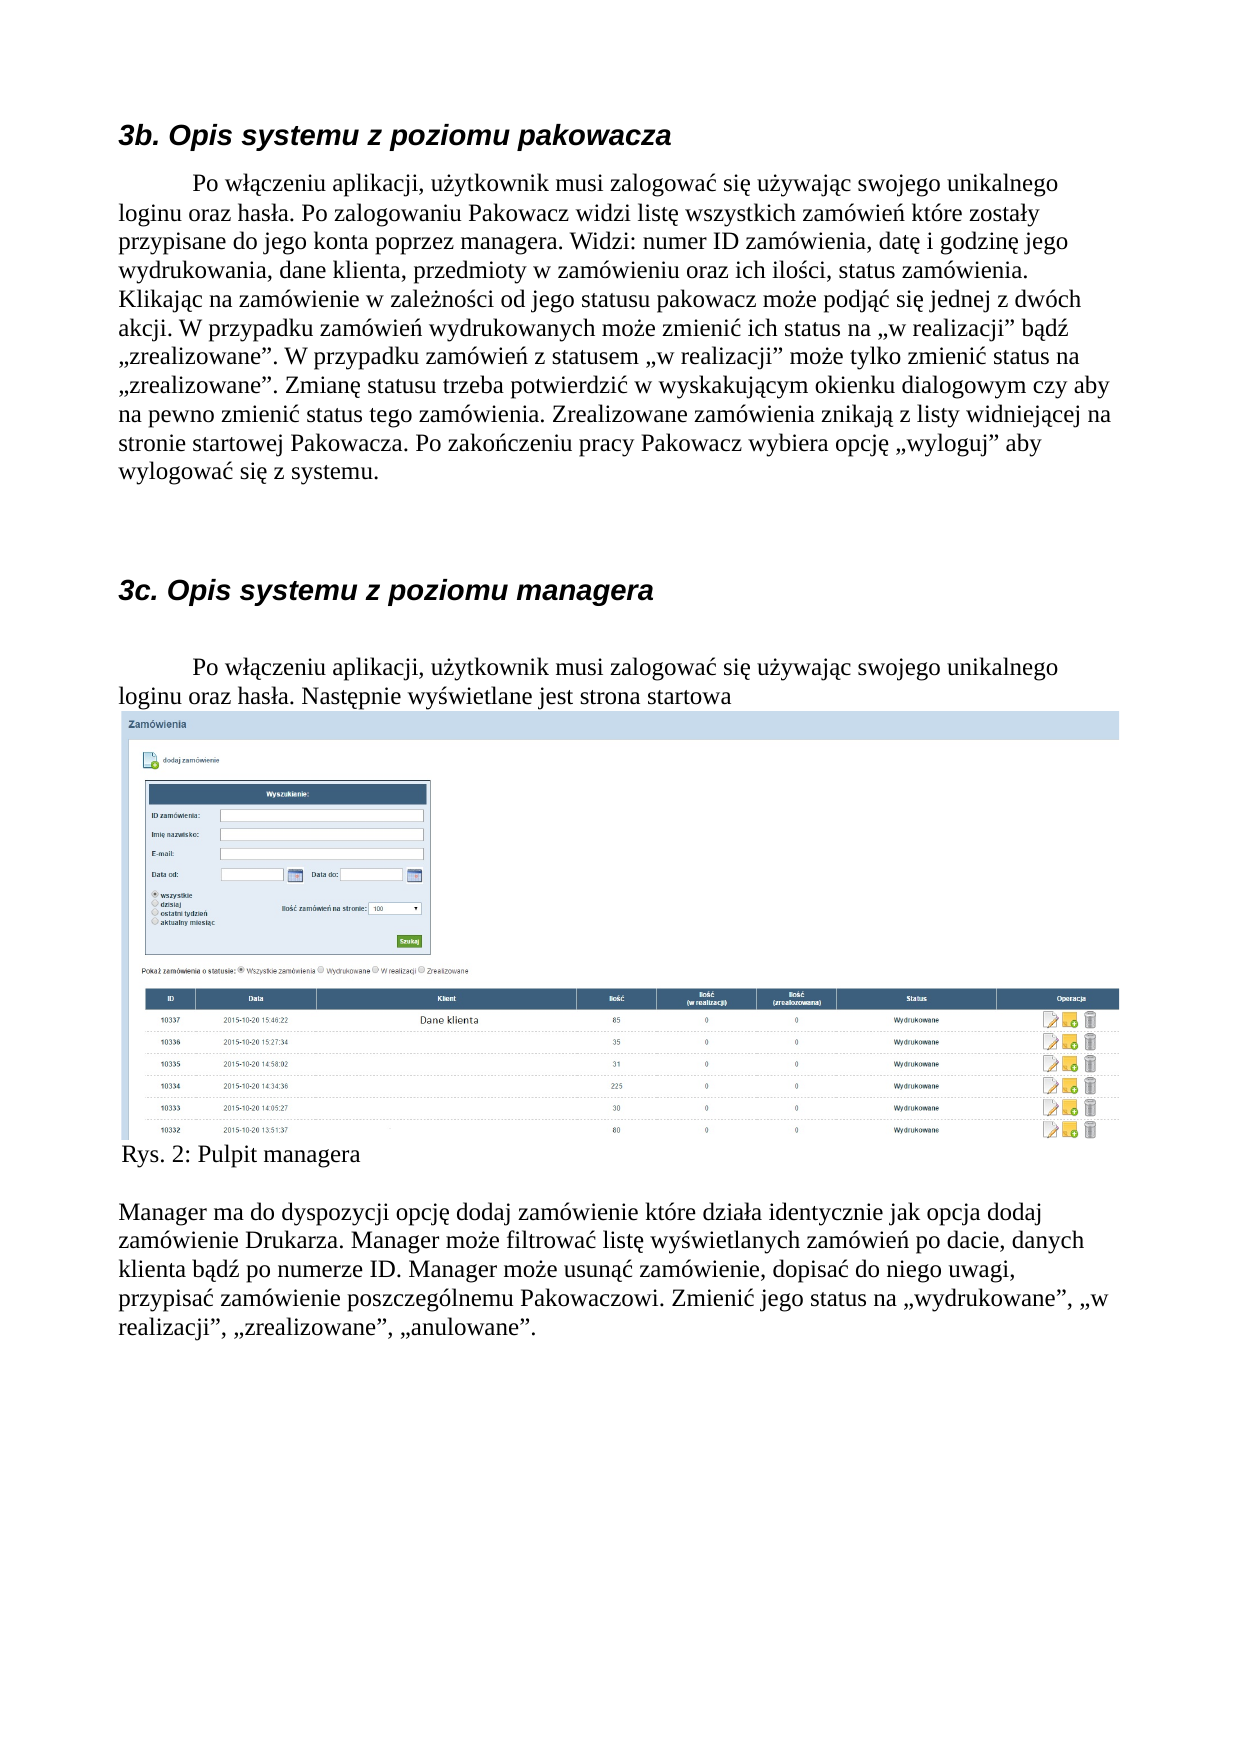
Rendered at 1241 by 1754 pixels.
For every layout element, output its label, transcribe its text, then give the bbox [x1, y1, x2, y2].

text Rys. 2: Pulpit managera [121, 1140, 1119, 1168]
text Po włączeniu aplikacji, użytkownik musi zalogować się używając swojego unikalnego loginu oraz hasła. Następnie wyświetlane jest strona startowa [118, 652, 1116, 709]
text Po włączeniu aplikacji, użytkownik musi zalogować się używając swojego unikalnego loginu oraz hasła. Po zalogowaniu Pakowacz widzi listę wszystkich zamówień które zostały przypisane do jego konta poprzez managera. Widzi: numer ID zamówienia, datę i godzinę jego wydrukowania, dane klienta, przedmioty w zamówieniu oraz ich ilości, status zamówienia. Klikając na zamówienie w zależności od jego statusu pakowacz może podjąć się jednej z dwóch akcji. W przypadku zamówień wydrukowanych może zmienić ich status na „w realizacji” bądź „zrealizowane”. W przypadku zamówień z statusem „w realizacji” może tylko zmienić status na „zrealizowane”. Zmianę statusu trzeba potwierdzić w wyskakującym okienku dialogowym czy aby na pewno zmienić status tego zamówienia. Zrealizowane zamówienia znikają z listy widniejącej na stronie startowej Pakowacza. Po zakończeniu pracy Pakowacz wybiera opcję „wyloguj” aby wylogować się z systemu. [118, 164, 1116, 485]
subtitle 3c. Opis systemu z poziomu managera [118, 572, 1122, 606]
subtitle 3b. Opis systemu z poziomu pakowacza [118, 118, 1122, 152]
picture [121, 711, 1120, 1140]
text Manager ma do dyspozycji opcję dodaj zamówienie które działa identycznie jak opcja dodaj zamówienie Drukarza. Manager może filtrować listę wyświetlanych zamówień po dacie, danych klienta bądź po numerze ID. Manager może usunąć zamówienie, dopisać do niego uwagi, przypisać zamówienie poszczególnemu Pakowaczowi. Zmienić jego status na „wydrukowane”, „w realizacji”, „zrealizowane”, „anulowane”. [118, 1197, 1116, 1341]
